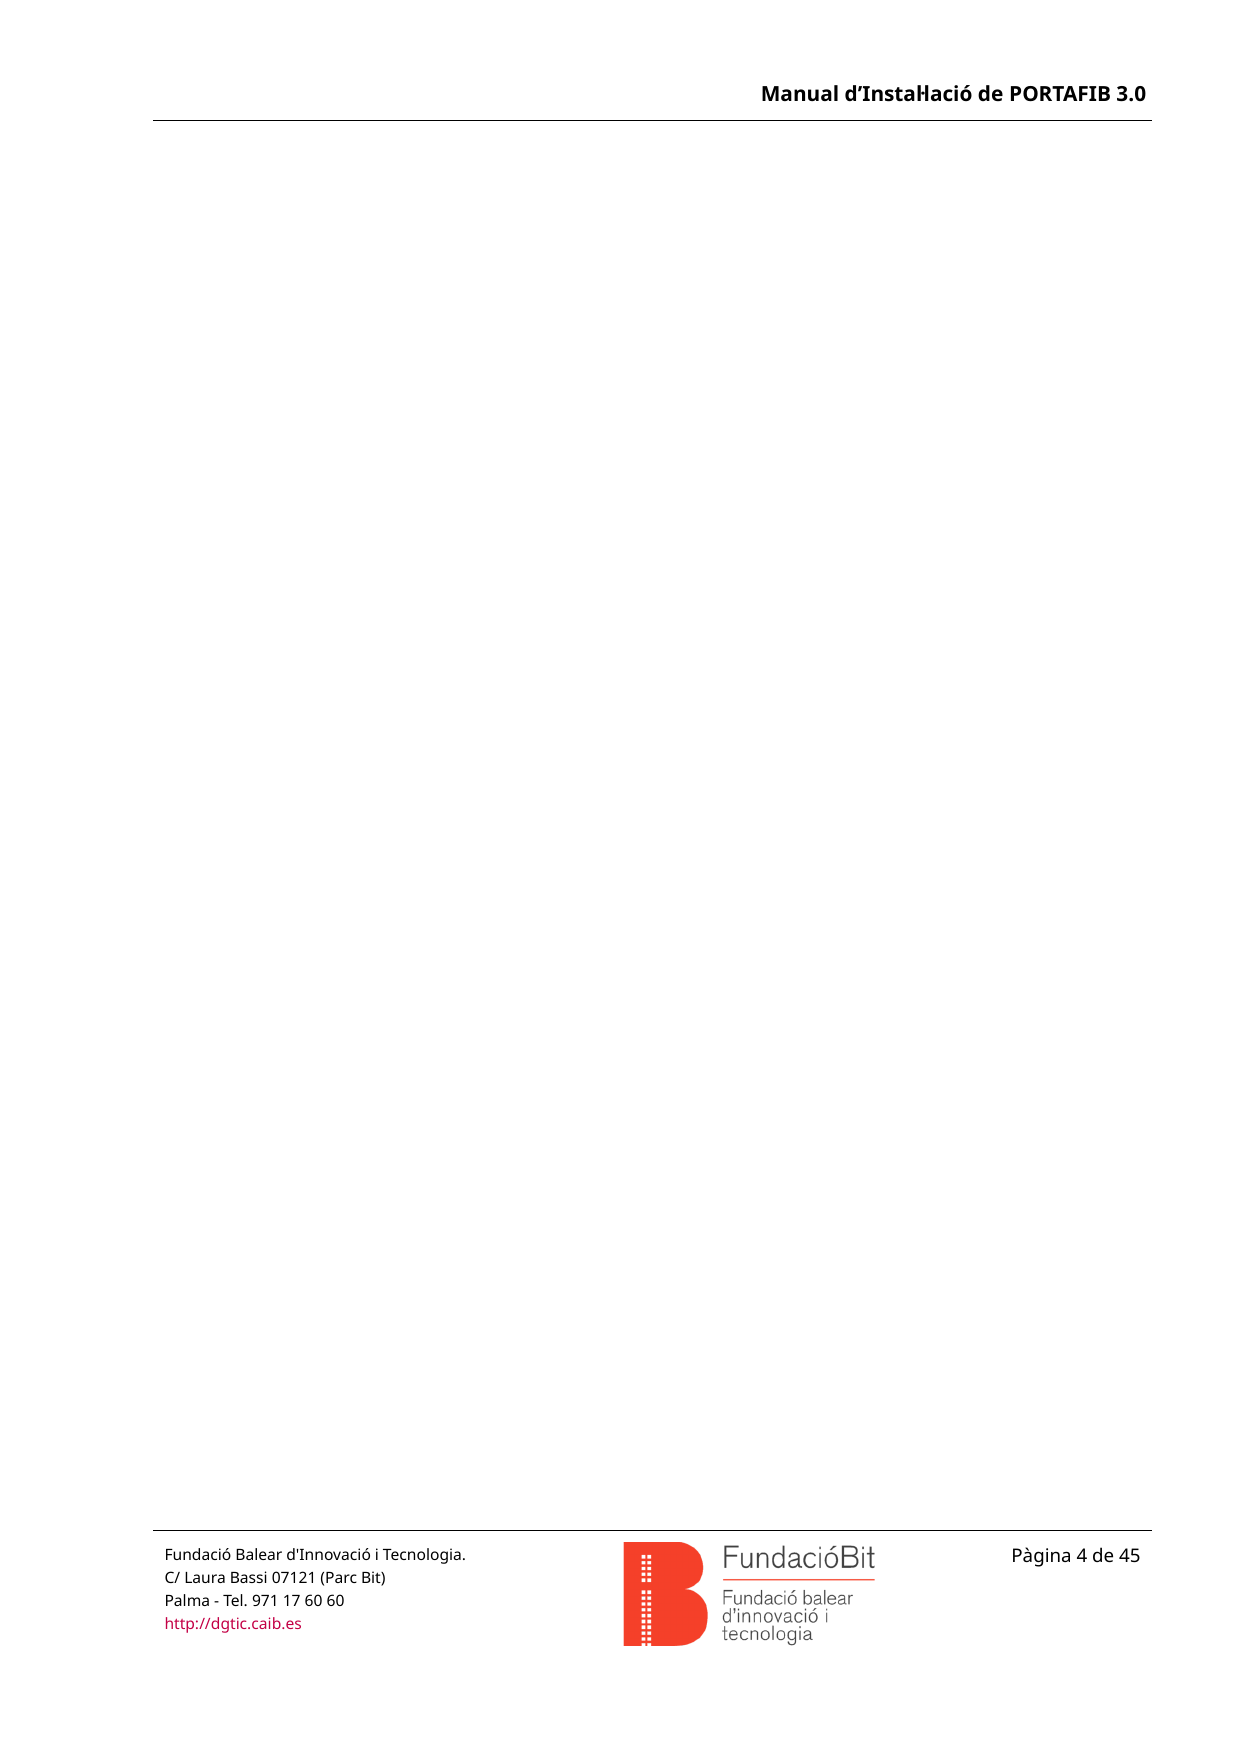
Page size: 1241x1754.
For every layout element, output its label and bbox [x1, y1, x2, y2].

picture [623, 1542, 875, 1646]
